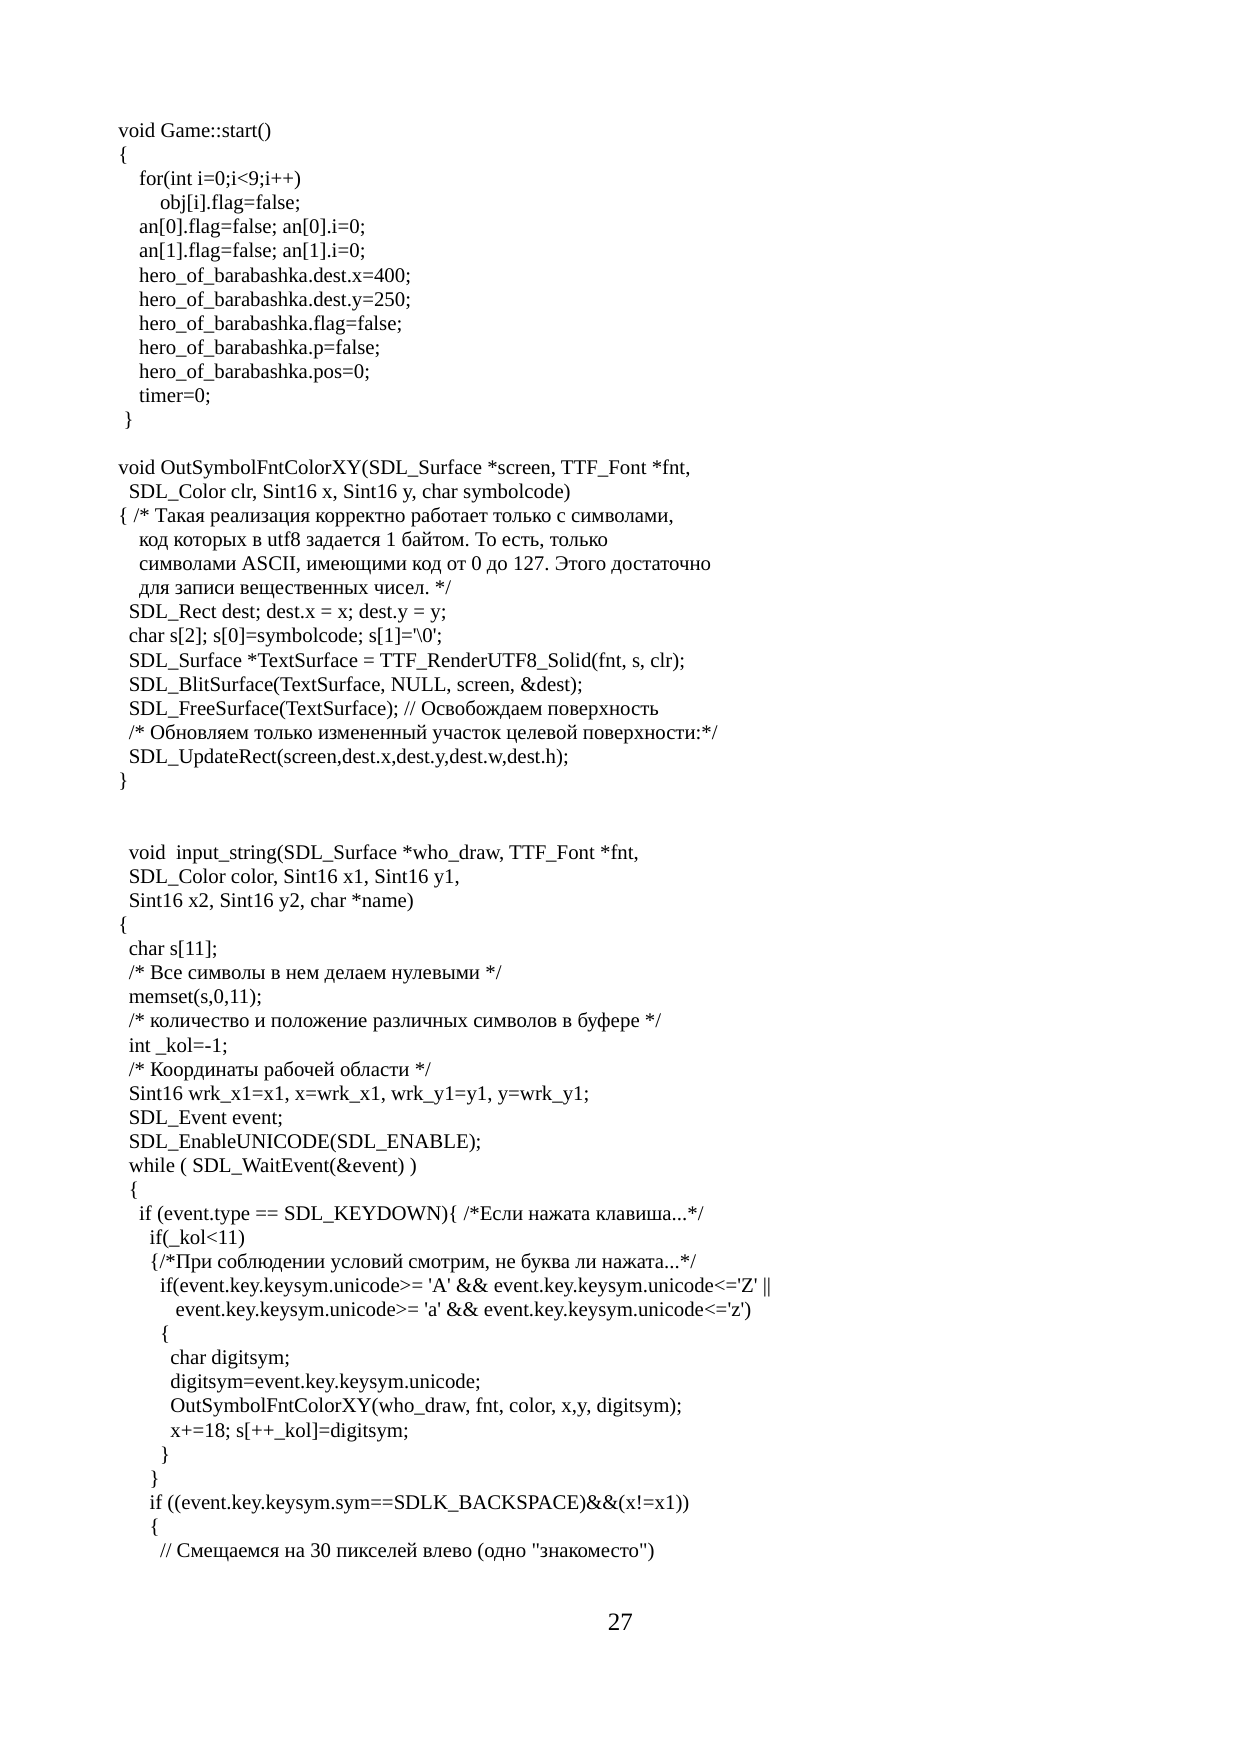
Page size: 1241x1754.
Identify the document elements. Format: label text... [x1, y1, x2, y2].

text SDL_Color color, Sint16 x1, Sint16 y1, [118, 864, 1122, 888]
text hero_of_barabashka.dest.y=250; [118, 287, 1122, 311]
text hero_of_barabashka.pos=0; [118, 359, 1122, 383]
text an[1].flag=false; an[1].i=0; [118, 238, 1122, 262]
text SDL_EnableUNICODE(SDL_ENABLE); [118, 1129, 1122, 1153]
text код которых в utf8 задается 1 байтом. То есть, только [118, 527, 1122, 551]
text timer=0; [118, 383, 1122, 407]
text memset(s,0,11); [118, 984, 1122, 1008]
text Sint16 wrk_x1=x1, x=wrk_x1, wrk_y1=y1, y=wrk_y1; [118, 1081, 1122, 1105]
text hero_of_barabashka.flag=false; [118, 311, 1122, 335]
text } [118, 768, 1122, 792]
text } [118, 407, 1122, 431]
text SDL_Color clr, Sint16 x, Sint16 y, char symbolcode) [118, 479, 1122, 503]
text digitsym=event.key.keysym.unicode; [118, 1369, 1122, 1393]
text /* Все символы в нем делаем нулевыми */ [118, 960, 1122, 984]
text void OutSymbolFntColorXY(SDL_Surface *screen, TTF_Font *fnt, [118, 455, 1122, 479]
text hero_of_barabashka.p=false; [118, 335, 1122, 359]
text для записи вещественных чисел. */ [118, 575, 1122, 599]
text // Смещаемся на 30 пикселей влево (одно "знакоместо") [118, 1538, 1122, 1562]
text char s[11]; [118, 936, 1122, 960]
text hero_of_barabashka.dest.x=400; [118, 262, 1122, 287]
text SDL_Rect dest; dest.x = x; dest.y = y; [118, 599, 1122, 623]
text SDL_Surface *TextSurface = TTF_RenderUTF8_Solid(fnt, s, clr); [118, 647, 1122, 672]
text if ((event.key.keysym.sym==SDLK_BACKSPACE)&&(x!=x1)) [118, 1490, 1122, 1514]
text { [118, 1321, 1122, 1345]
text obj[i].flag=false; [118, 190, 1122, 214]
text void input_string(SDL_Surface *who_draw, TTF_Font *fnt, [118, 840, 1122, 864]
text SDL_Event event; [118, 1105, 1122, 1129]
text символами ASCII, имеющими код от 0 до 127. Этого достаточно [118, 551, 1122, 575]
text { [118, 1514, 1122, 1538]
text Sint16 x2, Sint16 y2, char *name) [118, 888, 1122, 912]
text x+=18; s[++_kol]=digitsym; [118, 1417, 1122, 1442]
text for(int i=0;i<9;i++) [118, 166, 1122, 190]
text /* количество и положение различных символов в буфере */ [118, 1008, 1122, 1032]
text } [118, 1442, 1122, 1466]
text if (event.type == SDL_KEYDOWN){ /*Если нажата клавиша...*/ [118, 1201, 1122, 1225]
text { [118, 142, 1122, 166]
text { [118, 912, 1122, 936]
text if(_kol<11) [118, 1225, 1122, 1249]
text OutSymbolFntColorXY(who_draw, fnt, color, x,y, digitsym); [118, 1393, 1122, 1417]
text char s[2]; s[0]=symbolcode; s[1]='\0'; [118, 623, 1122, 647]
text while ( SDL_WaitEvent(&event) ) [118, 1153, 1122, 1177]
text SDL_BlitSurface(TextSurface, NULL, screen, &dest); [118, 672, 1122, 696]
text /* Обновляем только измененный участок целевой поверхности:*/ [118, 720, 1122, 744]
text } [118, 1466, 1122, 1490]
text if(event.key.keysym.unicode>= 'A' && event.key.keysym.unicode<='Z' || [118, 1273, 1122, 1297]
text void Game::start() [118, 118, 1122, 142]
text SDL_FreeSurface(TextSurface); // Освобождаем поверхность [118, 696, 1122, 720]
text event.key.keysym.unicode>= 'a' && event.key.keysym.unicode<='z') [118, 1297, 1122, 1321]
text { [118, 1177, 1122, 1201]
text /* Координаты рабочей области */ [118, 1057, 1122, 1081]
text {/*При соблюдении условий смотрим, не буква ли нажата...*/ [118, 1249, 1122, 1273]
text an[0].flag=false; an[0].i=0; [118, 214, 1122, 238]
text { /* Такая реализация корректно работает только с символами, [118, 503, 1122, 527]
text SDL_UpdateRect(screen,dest.x,dest.y,dest.w,dest.h); [118, 744, 1122, 768]
text int _kol=-1; [118, 1032, 1122, 1057]
text char digitsym; [118, 1345, 1122, 1369]
